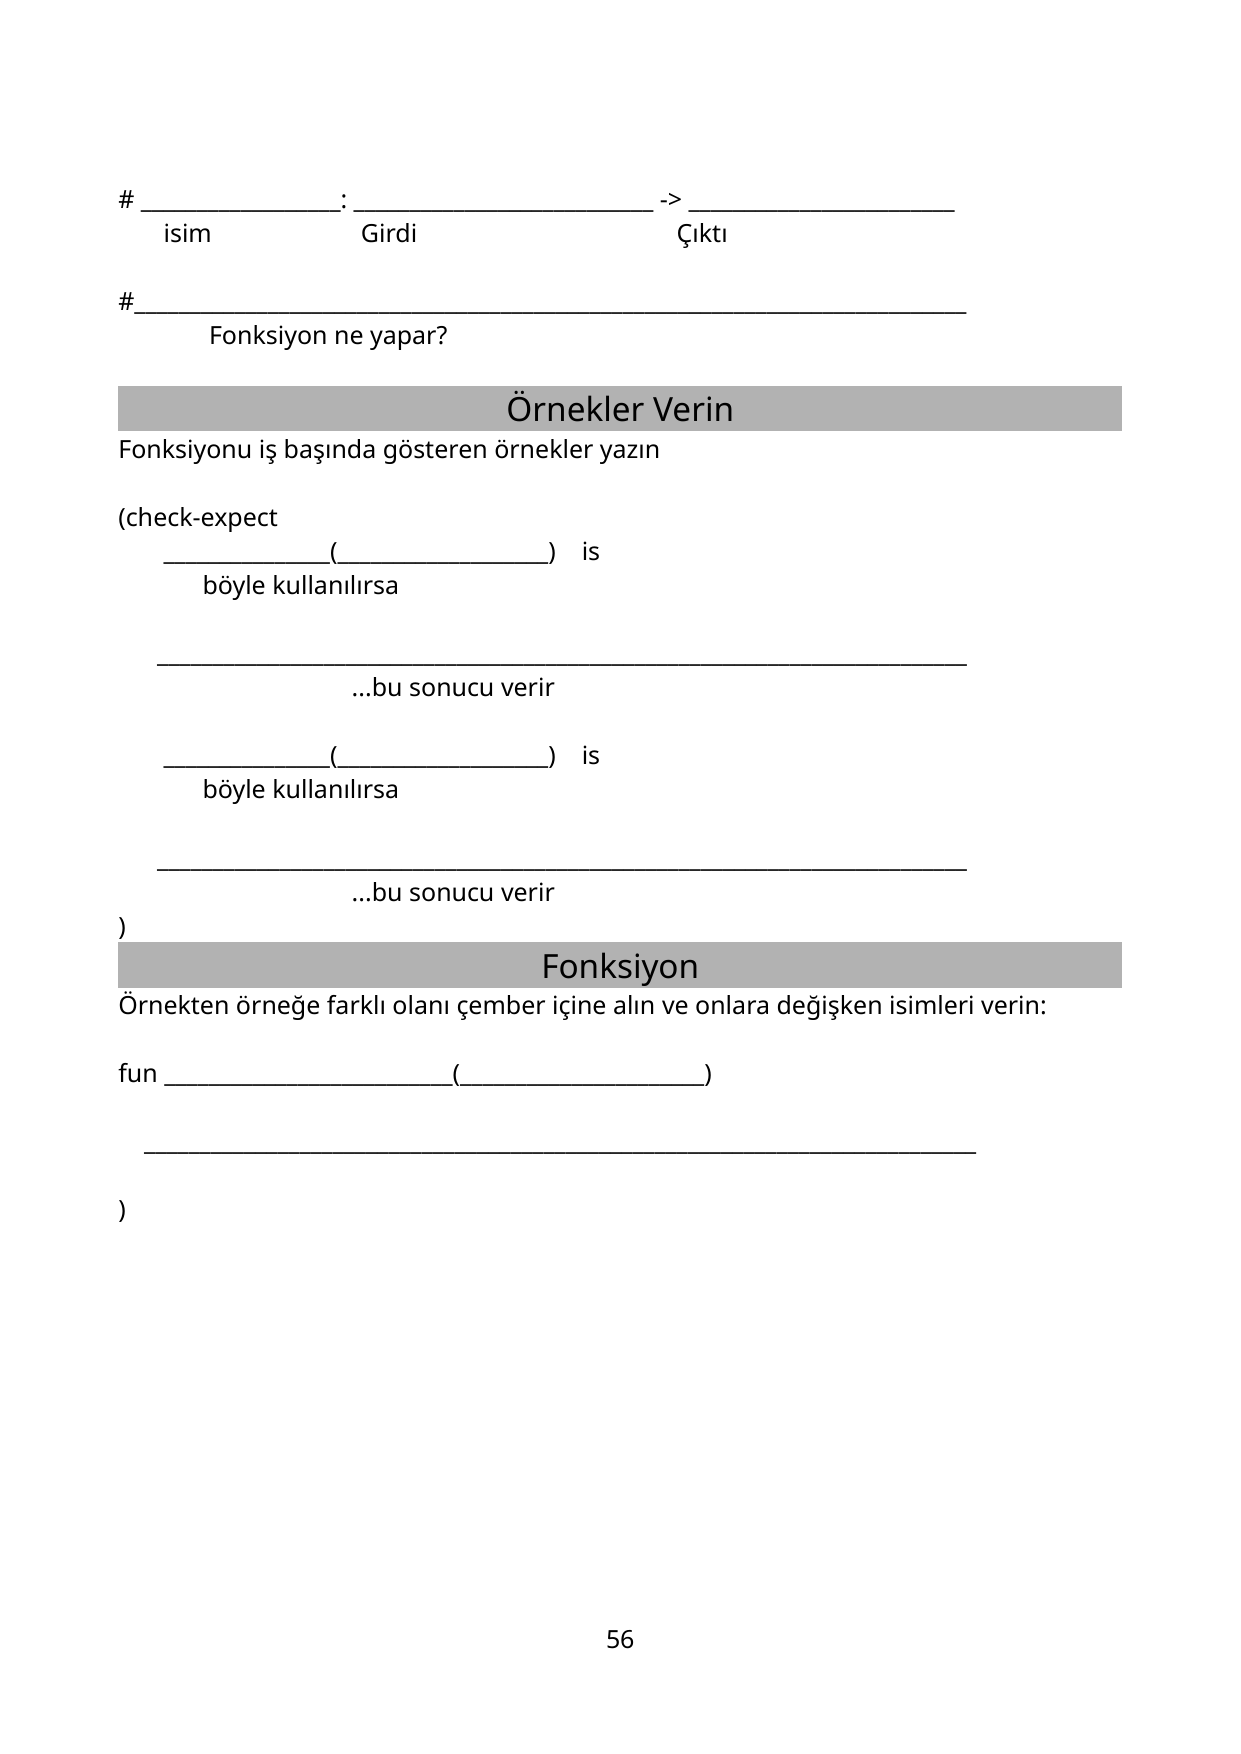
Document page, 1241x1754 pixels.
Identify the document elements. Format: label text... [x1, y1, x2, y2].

text isim Girdi Çıktı [118, 216, 1122, 250]
text Örnekler Verin [118, 386, 1122, 431]
text # __________________: ___________________________ -> ________________________ [118, 182, 1122, 216]
text Örnekten örneğe farklı olanı çember içine alın ve onlara değişken isimleri verin: [118, 988, 1122, 1022]
text böyle kullanılırsa [118, 568, 1122, 602]
text #___________________________________________________________________________ [118, 284, 1122, 318]
text ) [118, 908, 1122, 942]
text _______________(___________________) is [118, 738, 1122, 772]
text böyle kullanılırsa [118, 772, 1122, 806]
text _________________________________________________________________________ [118, 840, 1122, 874]
text ___________________________________________________________________________ [118, 1124, 1122, 1158]
text Fonksiyon ne yapar? [118, 318, 1122, 352]
text Fonksiyon [118, 942, 1122, 988]
text fun __________________________(______________________) [118, 1056, 1122, 1090]
text _______________(___________________) is [118, 534, 1122, 568]
text ...bu sonucu verir [118, 670, 1122, 704]
text (check-expect [118, 499, 1122, 534]
text ) [118, 1192, 1122, 1226]
text _________________________________________________________________________ [118, 636, 1122, 670]
text Fonksiyonu iş başında gösteren örnekler yazın [118, 431, 1122, 466]
text ...bu sonucu verir [118, 874, 1122, 908]
